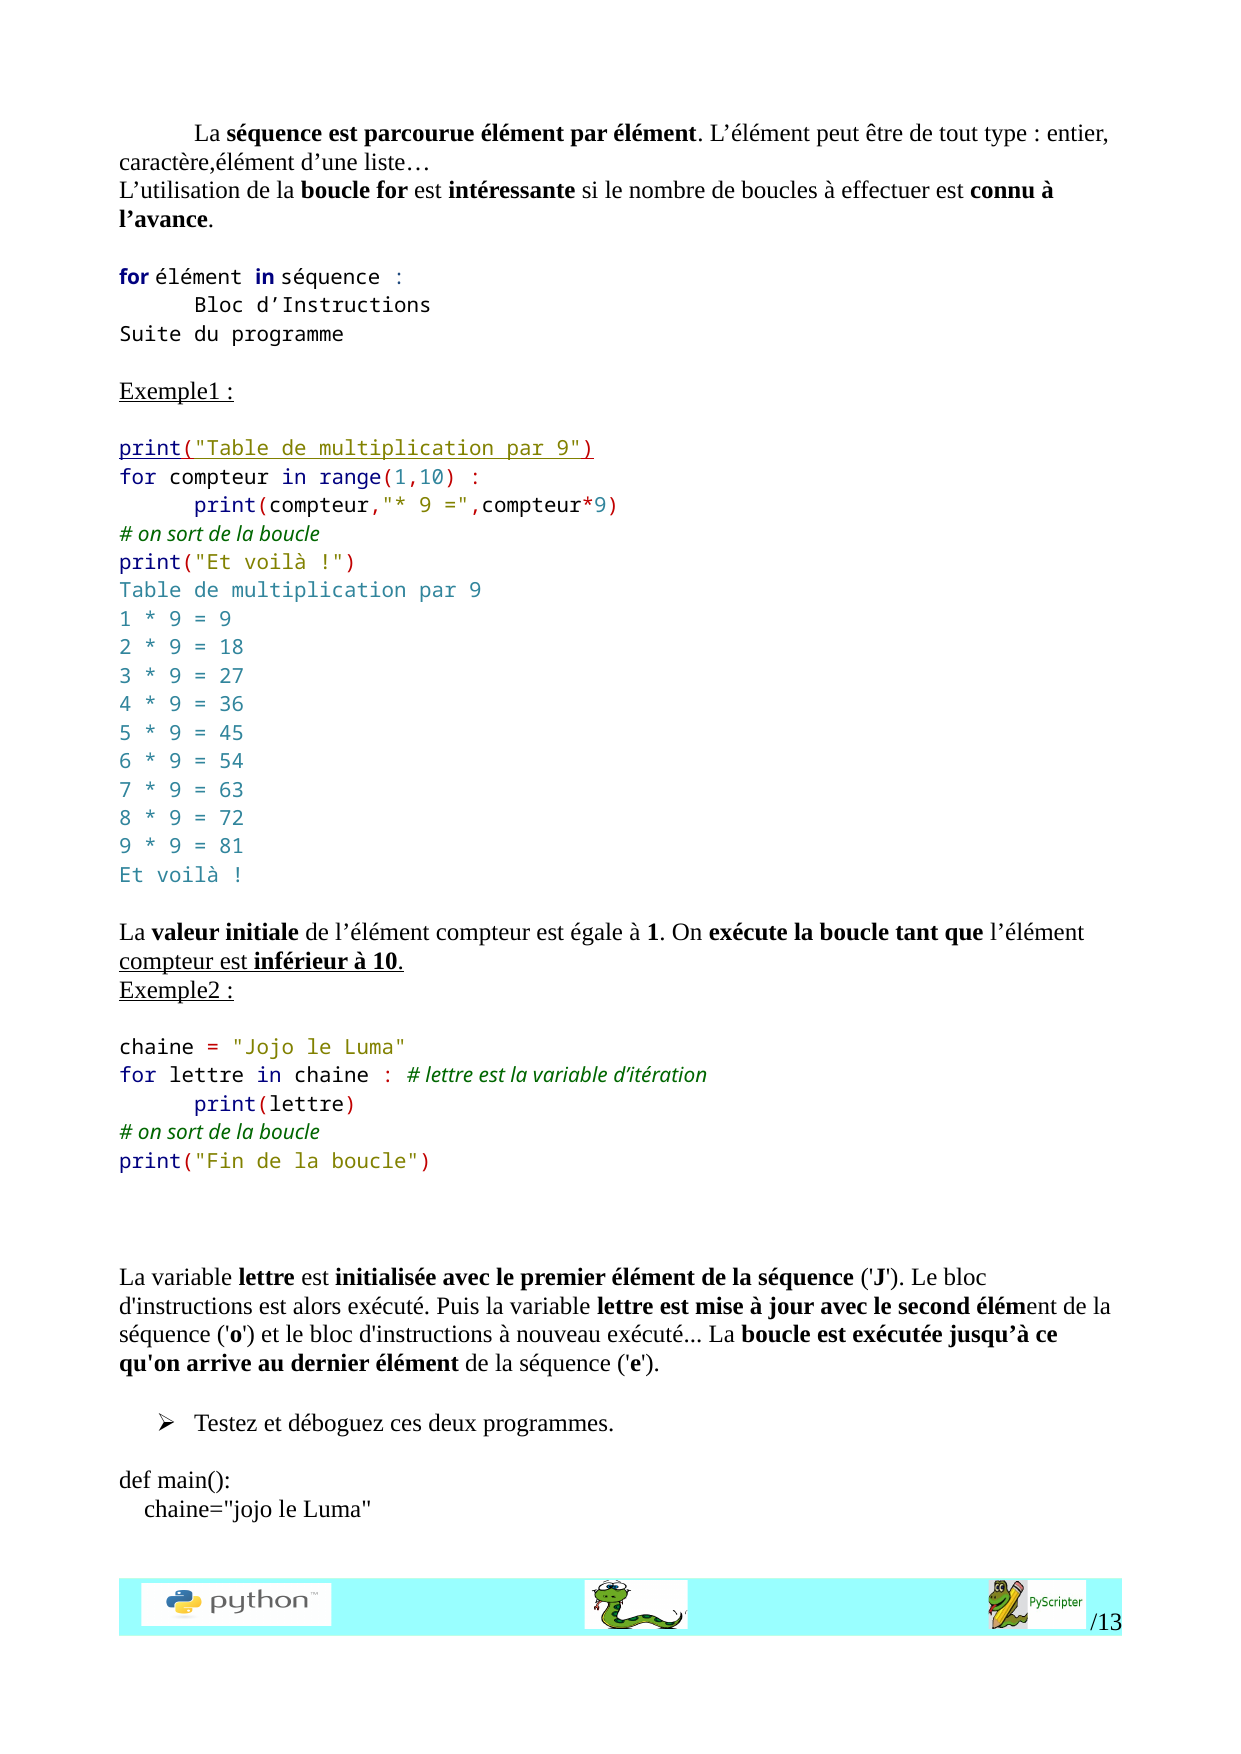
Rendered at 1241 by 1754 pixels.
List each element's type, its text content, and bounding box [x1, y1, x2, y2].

picture [584, 1580, 688, 1629]
picture [988, 1580, 1087, 1629]
text # on sort de la boucle [119, 1117, 1122, 1146]
text 4 * 9 = 36 [119, 689, 1122, 718]
text print(compteur,"* 9 =",compteur*9) [119, 490, 1122, 519]
text Bloc d’Instructions [119, 290, 1122, 319]
text # on sort de la boucle [119, 519, 1122, 547]
text compteur est inférieur à 10. [119, 946, 1122, 975]
text L’utilisation de la boucle for est intéressante si le nombre de boucles à effectuer est connu à l’avance. [119, 176, 1122, 233]
text def main(): [119, 1465, 1122, 1494]
text 8 * 9 = 72 [119, 803, 1122, 832]
text print("Table de multiplication par 9") [119, 433, 1122, 462]
text La valeur initiale de l’élément compteur est égale à 1. On exécute la boucle tant que l’élément [119, 917, 1122, 946]
text print("Et voilà !") [119, 547, 1122, 576]
text for compteur in range(1,10) : [119, 462, 1122, 490]
text Suite du programme [119, 319, 1122, 347]
text chaine = "Jojo le Luma" [119, 1032, 1122, 1061]
text 3 * 9 = 27 [119, 661, 1122, 689]
picture [141, 1583, 332, 1626]
text for lettre in chaine : # lettre est la variable d’itération [119, 1061, 1122, 1089]
text for élément in séquence : [119, 262, 1122, 290]
text La séquence est parcourue élément par élément. L’élément peut être de tout type : entier, caractère,élément d’une liste… [119, 118, 1122, 176]
text Et voilà ! [119, 860, 1122, 888]
text Exemple1 : [119, 376, 1122, 405]
text chaine="jojo le Luma" [119, 1494, 1122, 1523]
text 7 * 9 = 63 [119, 775, 1122, 803]
text print(lettre) [119, 1089, 1122, 1117]
text 9 * 9 = 81 [119, 832, 1122, 860]
text 6 * 9 = 54 [119, 746, 1122, 775]
text print("Fin de la boucle") [119, 1146, 1122, 1174]
text 5 * 9 = 45 [119, 718, 1122, 746]
text La variable lettre est initialisée avec le premier élément de la séquence ('J'). Le bloc d'instructions est alors exécuté. Puis la variable lettre est mise à jour avec le second élément de la séquence ('o') et le bloc d'instructions à nouveau exécuté... La boucle est exécutée jusqu’à ce qu'on arrive au dernier élément de la séquence ('e'). [119, 1262, 1122, 1377]
text Table de multiplication par 9 [119, 576, 1122, 604]
text 2 * 9 = 18 [119, 632, 1122, 661]
text 1 * 9 = 9 [119, 604, 1122, 632]
text Exemple2 : [119, 975, 1122, 1003]
list Testez et déboguez ces deux programmes. [156, 1408, 1122, 1436]
